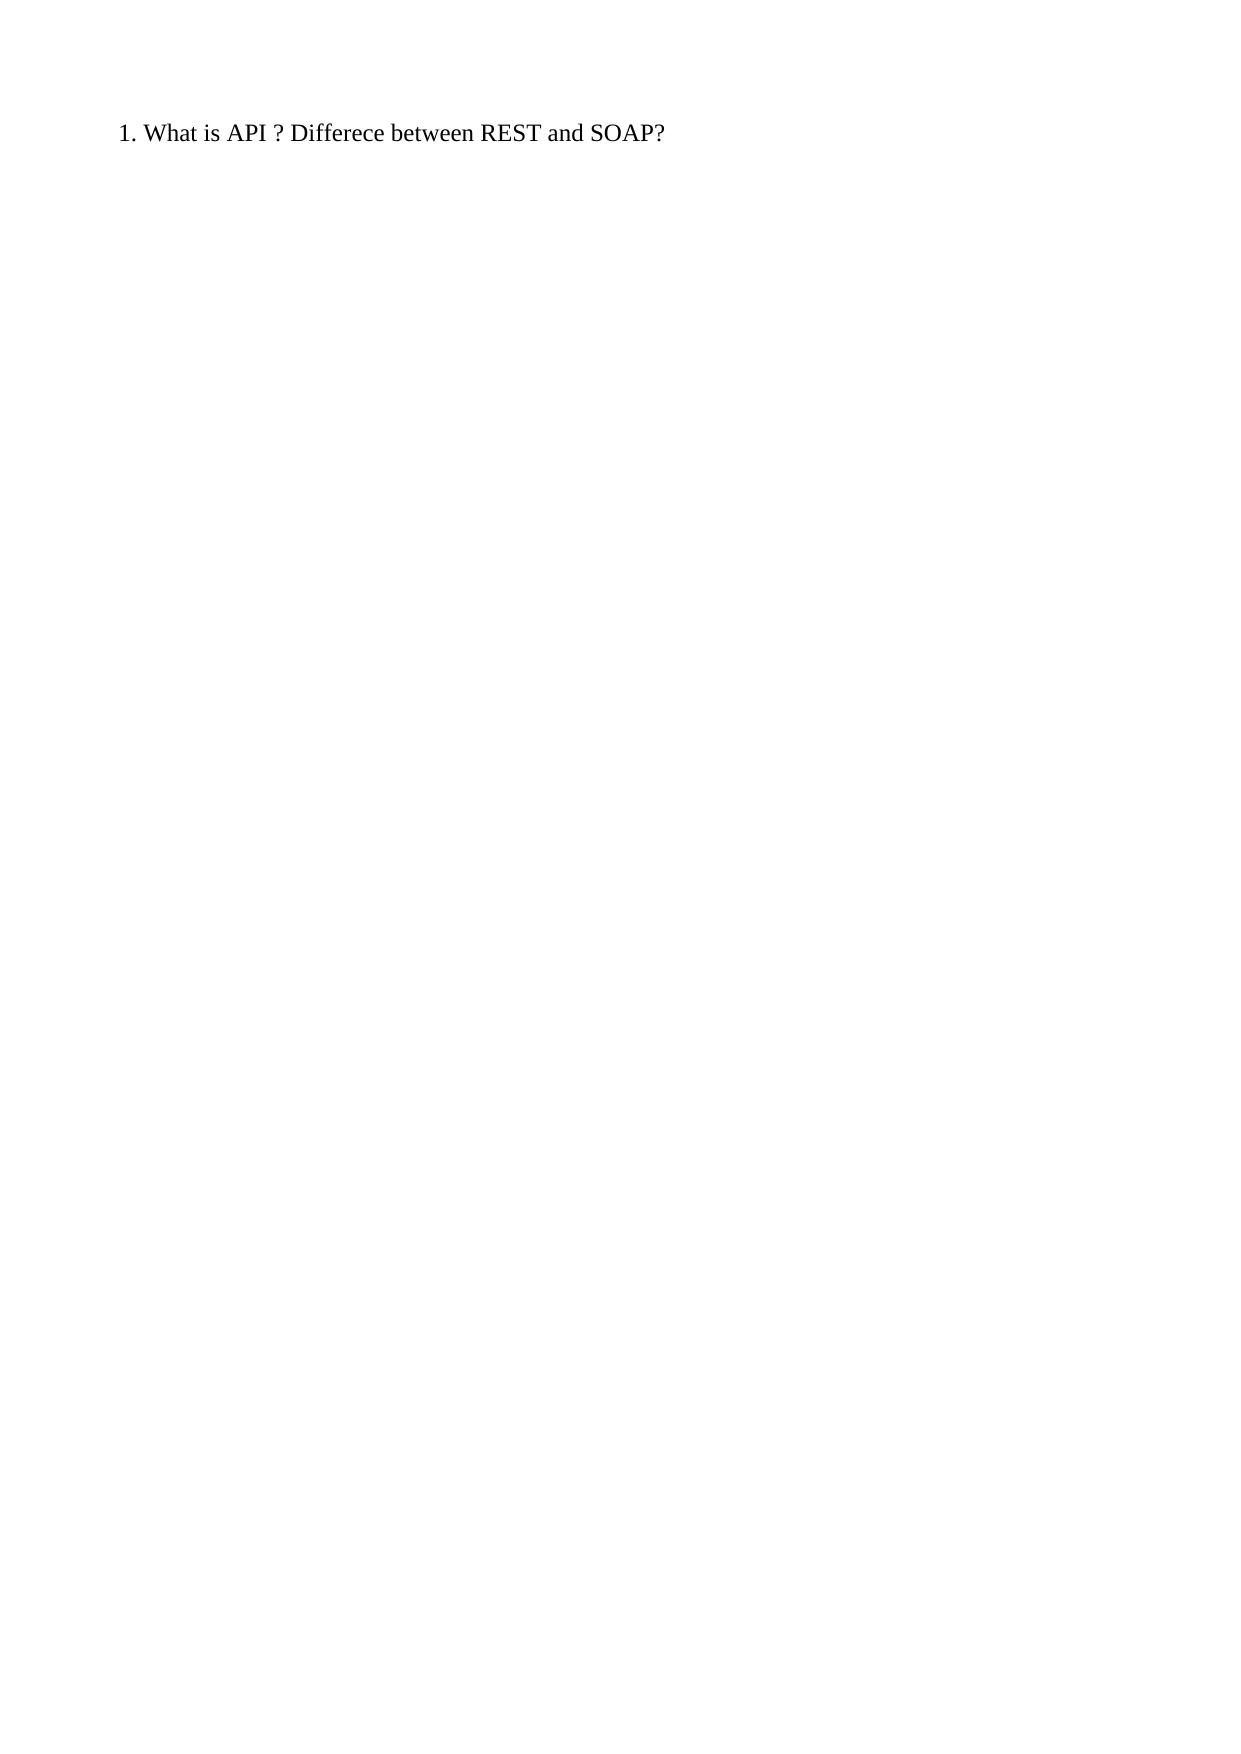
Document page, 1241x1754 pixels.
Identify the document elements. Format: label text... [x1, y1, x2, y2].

text 1. What is API ? Differece between REST and SOAP? [118, 118, 1122, 147]
